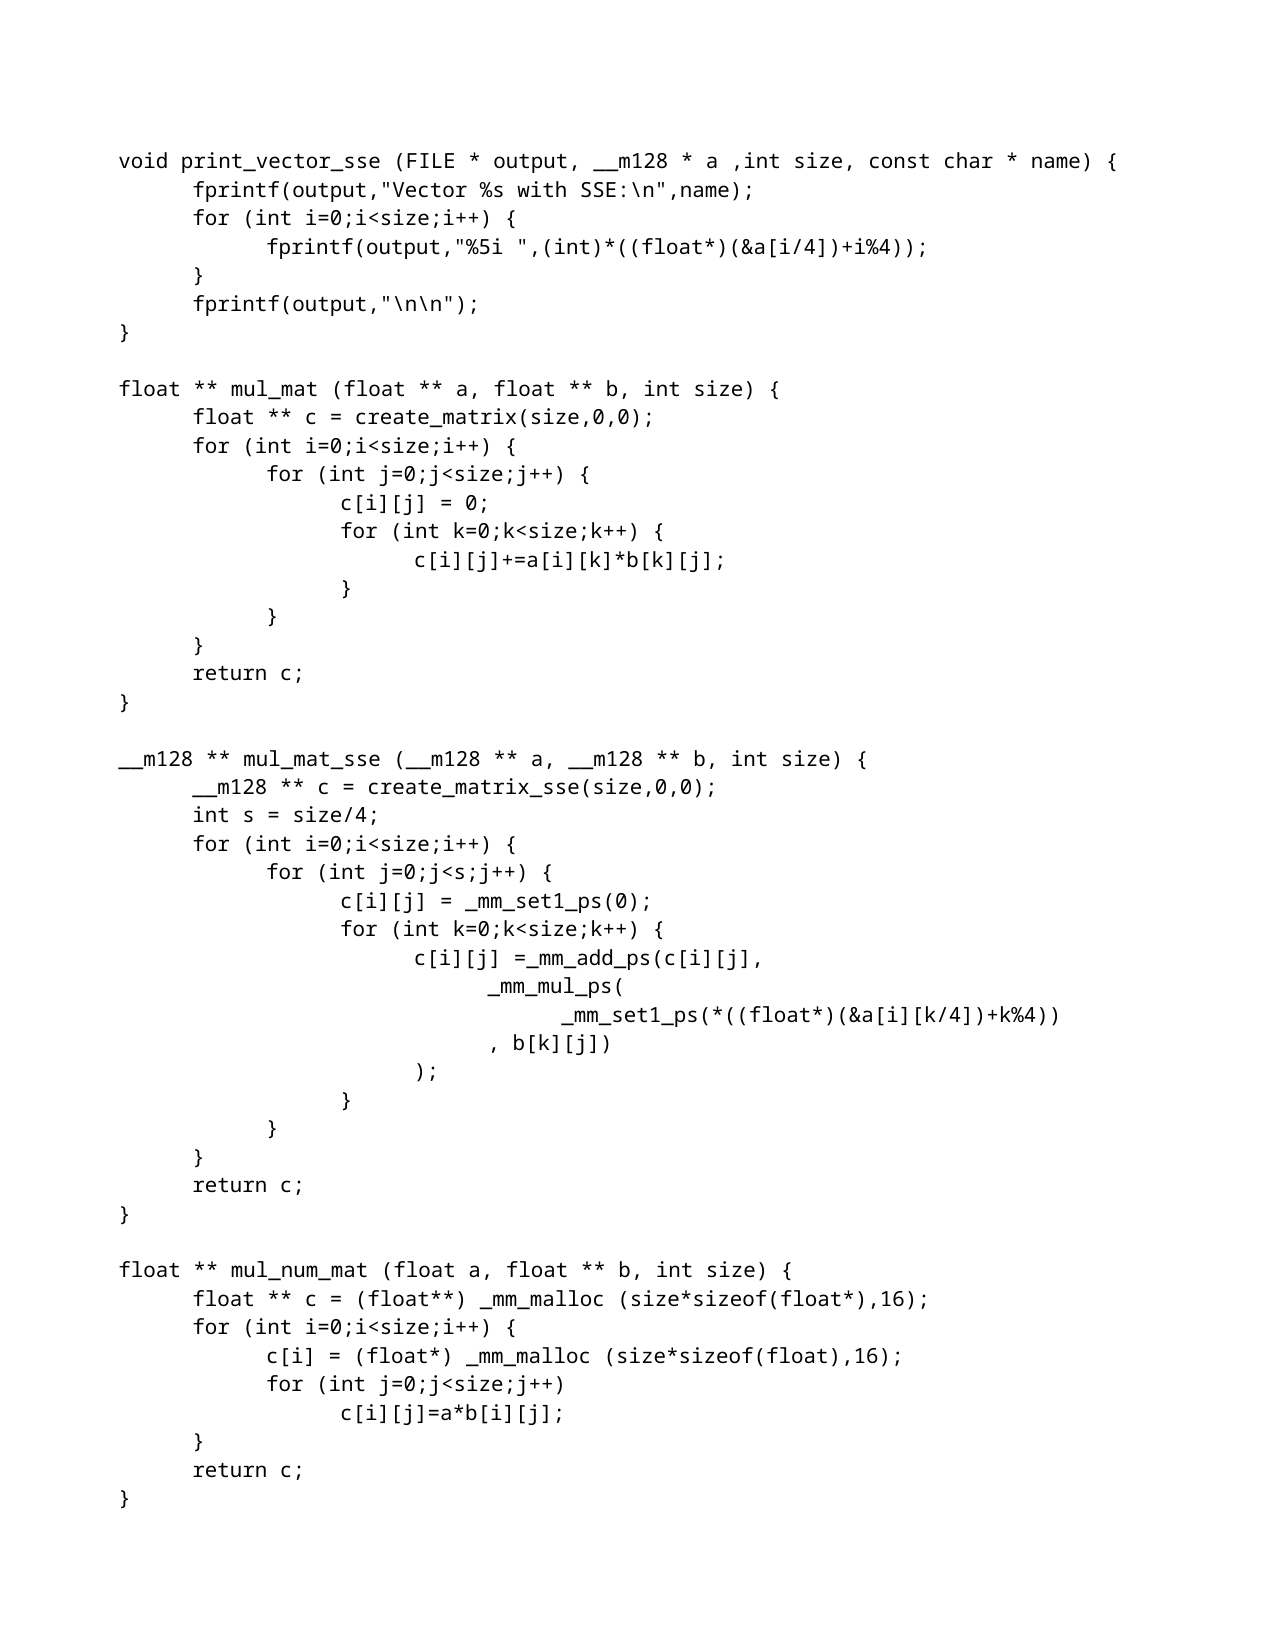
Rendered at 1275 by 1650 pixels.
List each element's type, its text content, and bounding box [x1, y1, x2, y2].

text , b[k][j]) [118, 1028, 1157, 1057]
text __m128 ** mul_mat_sse (__m128 ** a, __m128 ** b, int size) { [118, 744, 1157, 772]
text } [118, 630, 1157, 658]
text } [118, 317, 1157, 346]
text return c; [118, 1455, 1157, 1483]
text } [118, 1085, 1157, 1113]
text ); [118, 1057, 1157, 1085]
text } [118, 602, 1157, 630]
text c[i] = (float*) _mm_malloc (size*sizeof(float),16); [118, 1341, 1157, 1369]
text for (int j=0;j<s;j++) { [118, 857, 1157, 886]
text } [118, 687, 1157, 715]
text c[i][j] = _mm_set1_ps(0); [118, 886, 1157, 914]
text for (int i=0;i<size;i++) { [118, 203, 1157, 232]
text } [118, 1199, 1157, 1227]
text float ** c = create_matrix(size,0,0); [118, 402, 1157, 431]
text } [118, 1483, 1157, 1512]
text float ** mul_num_mat (float a, float ** b, int size) { [118, 1256, 1157, 1284]
text for (int j=0;j<size;j++) { [118, 459, 1157, 488]
text return c; [118, 1170, 1157, 1199]
text float ** mul_mat (float ** a, float ** b, int size) { [118, 374, 1157, 402]
text c[i][j]=a*b[i][j]; [118, 1398, 1157, 1426]
text } [118, 1426, 1157, 1455]
text for (int j=0;j<size;j++) [118, 1369, 1157, 1398]
text for (int k=0;k<size;k++) { [118, 914, 1157, 943]
text c[i][j]+=a[i][k]*b[k][j]; [118, 545, 1157, 573]
text } [118, 260, 1157, 289]
text } [118, 1113, 1157, 1142]
text } [118, 1142, 1157, 1170]
text int s = size/4; [118, 801, 1157, 829]
text _mm_mul_ps( [118, 971, 1157, 1000]
text c[i][j] = 0; [118, 488, 1157, 516]
text return c; [118, 658, 1157, 687]
text for (int k=0;k<size;k++) { [118, 516, 1157, 545]
text for (int i=0;i<size;i++) { [118, 431, 1157, 459]
text void print_vector_sse (FILE * output, __m128 * a ,int size, const char * name) { [118, 147, 1157, 175]
text } [118, 573, 1157, 602]
text fprintf(output,"Vector %s with SSE:\n",name); [118, 175, 1157, 203]
text __m128 ** c = create_matrix_sse(size,0,0); [118, 772, 1157, 801]
text c[i][j] =_mm_add_ps(c[i][j], [118, 943, 1157, 971]
text for (int i=0;i<size;i++) { [118, 829, 1157, 857]
text fprintf(output,"\n\n"); [118, 289, 1157, 317]
text fprintf(output,"%5i ",(int)*((float*)(&a[i/4])+i%4)); [118, 232, 1157, 260]
text _mm_set1_ps(*((float*)(&a[i][k/4])+k%4)) [118, 1000, 1157, 1028]
text for (int i=0;i<size;i++) { [118, 1312, 1157, 1341]
text float ** c = (float**) _mm_malloc (size*sizeof(float*),16); [118, 1284, 1157, 1312]
